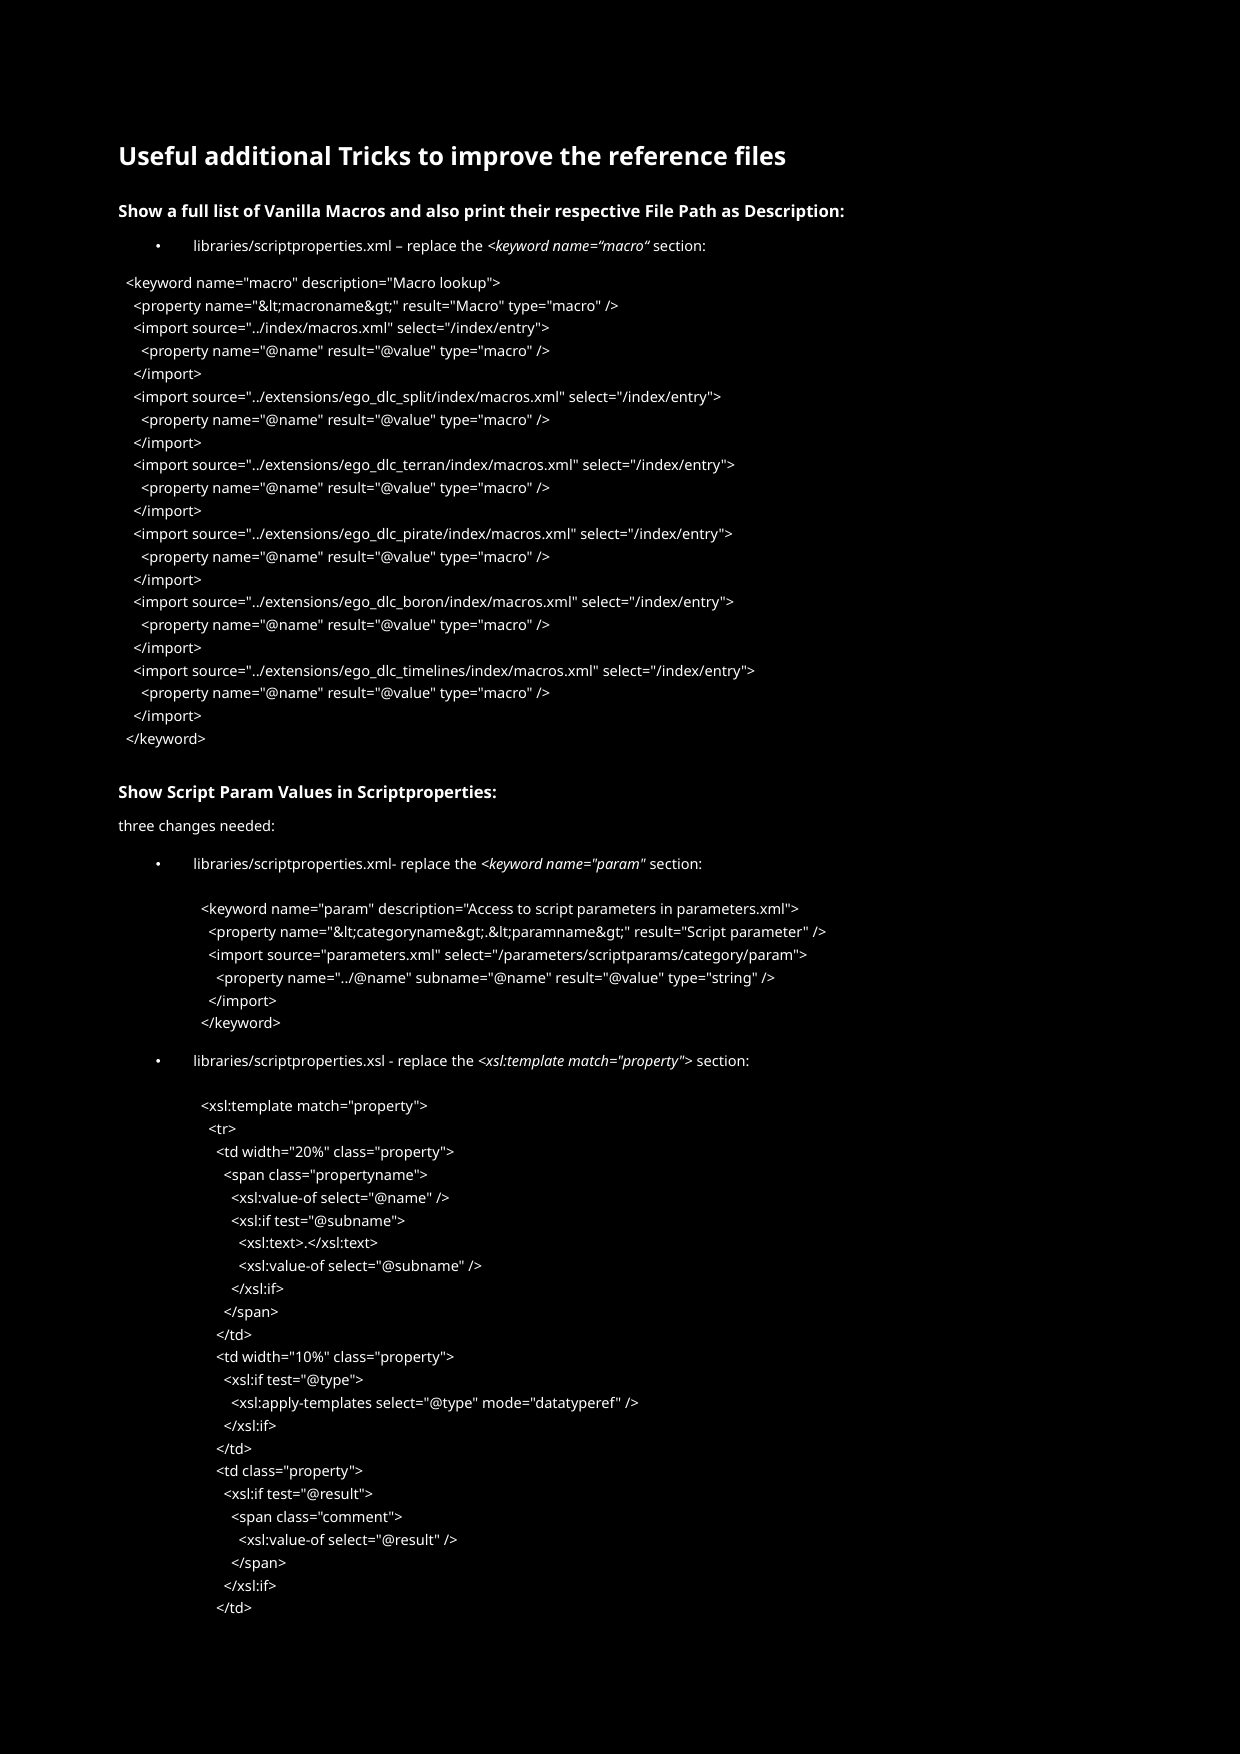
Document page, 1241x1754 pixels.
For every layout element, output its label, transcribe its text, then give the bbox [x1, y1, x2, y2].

list libraries/scriptproperties.xml – replace the <keyword name=“macro“ section: [156, 235, 1122, 255]
text three changes needed: [118, 816, 1122, 836]
subtitle Useful additional Tricks to improve the reference files [118, 139, 1122, 173]
list libraries/scriptproperties.xsl - replace the <xsl:template match="property"> section: <xsl:template match="property"> <tr> <td width="20%" class="property"> <span class="propertyname"> <xsl:value-of select="@name" /> <xsl:if test="@subname"> <xsl:text>.</xsl:text> <xsl:value-of select="@subname" /> </xsl:if> </span> </td> <td width="10%" class="property"> <xsl:if test="@type"> <xsl:apply-templates select="@type" mode="datatyperef" /> </xsl:if> </td> <td class="property"> <xsl:if test="@result"> <span class="comment"> <xsl:value-of select="@result" /> </span> </xsl:if> </td> [156, 1051, 1122, 1618]
text <keyword name="macro" description="Macro lookup"> <property name="&lt;macroname&gt;" result="Macro" type="macro" /> <import source="../index/macros.xml" select="/index/entry"> <property name="@name" result="@value" type="macro" /> </import> <import source="../extensions/ego_dlc_split/index/macros.xml" select="/index/entry"> <property name="@name" result="@value" type="macro" /> </import> <import source="../extensions/ego_dlc_terran/index/macros.xml" select="/index/entry"> <property name="@name" result="@value" type="macro" /> </import> <import source="../extensions/ego_dlc_pirate/index/macros.xml" select="/index/entry"> <property name="@name" result="@value" type="macro" /> </import> <import source="../extensions/ego_dlc_boron/index/macros.xml" select="/index/entry"> <property name="@name" result="@value" type="macro" /> </import> <import source="../extensions/ego_dlc_timelines/index/macros.xml" select="/index/entry"> <property name="@name" result="@value" type="macro" /> </import> </keyword> [118, 273, 1122, 749]
list libraries/scriptproperties.xml- replace the <keyword name="param" section: <keyword name="param" description="Access to script parameters in parameters.xml"> <property name="&lt;categoryname&gt;.&lt;paramname&gt;" result="Script parameter" /> <import source="parameters.xml" select="/parameters/scriptparams/category/param"> <property name="../@name" subname="@name" result="@value" type="string" /> </import> </keyword> [156, 853, 1122, 1033]
subtitle Show a full list of Vanilla Macros and also print their respective File Path as Description: [118, 200, 1122, 223]
subtitle Show Script Param Values in Scriptproperties: [118, 781, 1122, 804]
